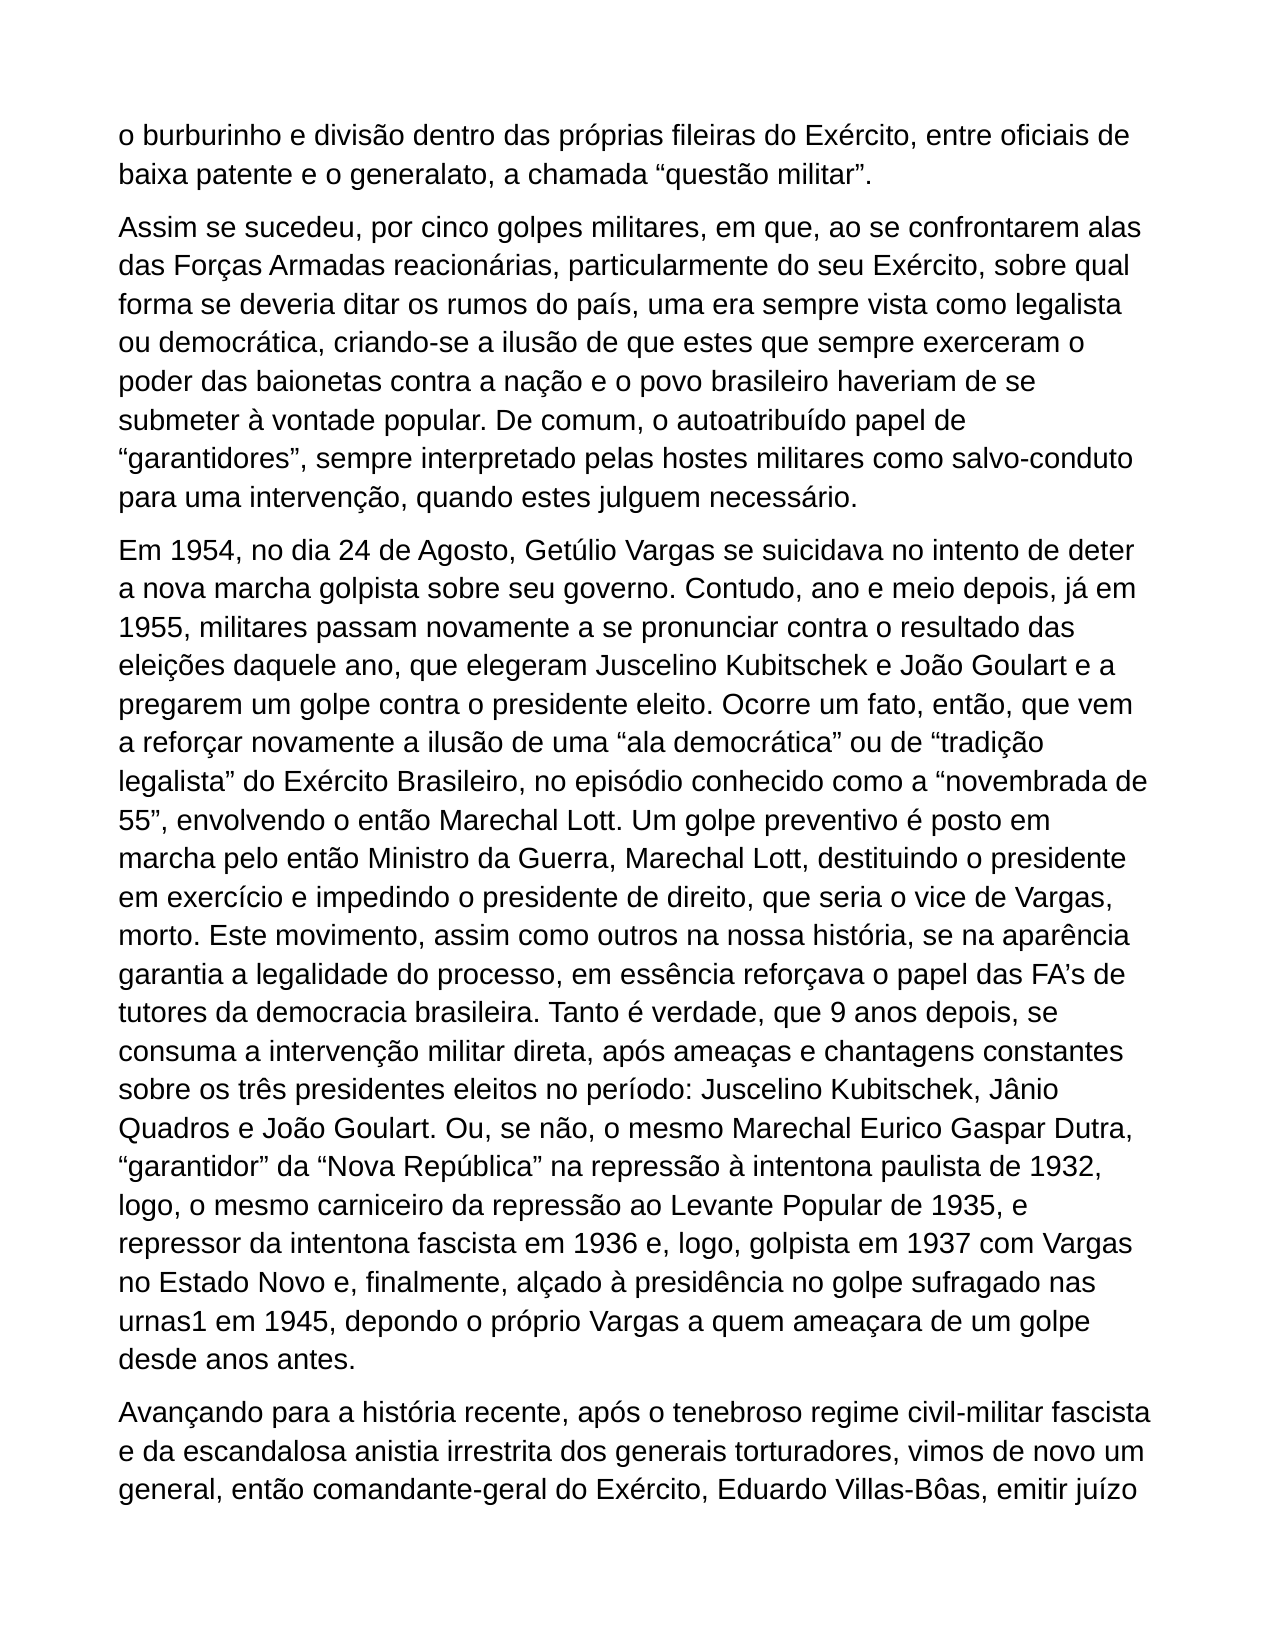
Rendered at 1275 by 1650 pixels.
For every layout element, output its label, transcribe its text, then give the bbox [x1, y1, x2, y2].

text Avançando para a história recente, após o tenebroso regime civil-militar fascista e da escandalosa anistia irrestrita dos generais torturadores, vimos de novo um general, então comandante-geral do Exército, Eduardo Villas-Bôas, emitir juízo [118, 1395, 1157, 1506]
text o burburinho e divisão dentro das próprias fileiras do Exército, entre oficiais de baixa patente e o generalato, a chamada “questão militar”. [118, 118, 1157, 190]
text Em 1954, no dia 24 de Agosto, Getúlio Vargas se suicidava no intento de deter a nova marcha golpista sobre seu governo. Contudo, ano e meio depois, já em 1955, militares passam novamente a se pronunciar contra o resultado das eleições daquele ano, que elegeram Juscelino Kubitschek e João Goulart e a pregarem um golpe contra o presidente eleito. Ocorre um fato, então, que vem a reforçar novamente a ilusão de uma “ala democrática” ou de “tradição legalista” do Exército Brasileiro, no episódio conhecido como a “novembrada de 55”, envolvendo o então Marechal Lott. Um golpe preventivo é posto em marcha pelo então Ministro da Guerra, Marechal Lott, destituindo o presidente em exercício e impedindo o presidente de direito, que seria o vice de Vargas, morto. Este movimento, assim como outros na nossa história, se na aparência garantia a legalidade do processo, em essência reforçava o papel das FA’s de tutores da democracia brasileira. Tanto é verdade, que 9 anos depois, se consuma a intervenção militar direta, após ameaças e chantagens constantes sobre os três presidentes eleitos no período: Juscelino Kubitschek, Jânio Quadros e João Goulart. Ou, se não, o mesmo Marechal Eurico Gaspar Dutra, “garantidor” da “Nova República” na repressão à intentona paulista de 1932, logo, o mesmo carniceiro da repressão ao Levante Popular de 1935, e repressor da intentona fascista em 1936 e, logo, golpista em 1937 com Vargas no Estado Novo e, finalmente, alçado à presidência no golpe sufragado nas urnas1 em 1945, depondo o próprio Vargas a quem ameaçara de um golpe desde anos antes. [118, 533, 1157, 1376]
text Assim se sucedeu, por cinco golpes militares, em que, ao se confrontarem alas das Forças Armadas reacionárias, particularmente do seu Exército, sobre qual forma se deveria ditar os rumos do país, uma era sempre vista como legalista ou democrática, criando-se a ilusão de que estes que sempre exerceram o poder das baionetas contra a nação e o povo brasileiro haveriam de se submeter à vontade popular. De comum, o autoatribuído papel de “garantidores”, sempre interpretado pelas hostes militares como salvo-conduto para uma intervenção, quando estes julguem necessário. [118, 210, 1157, 513]
